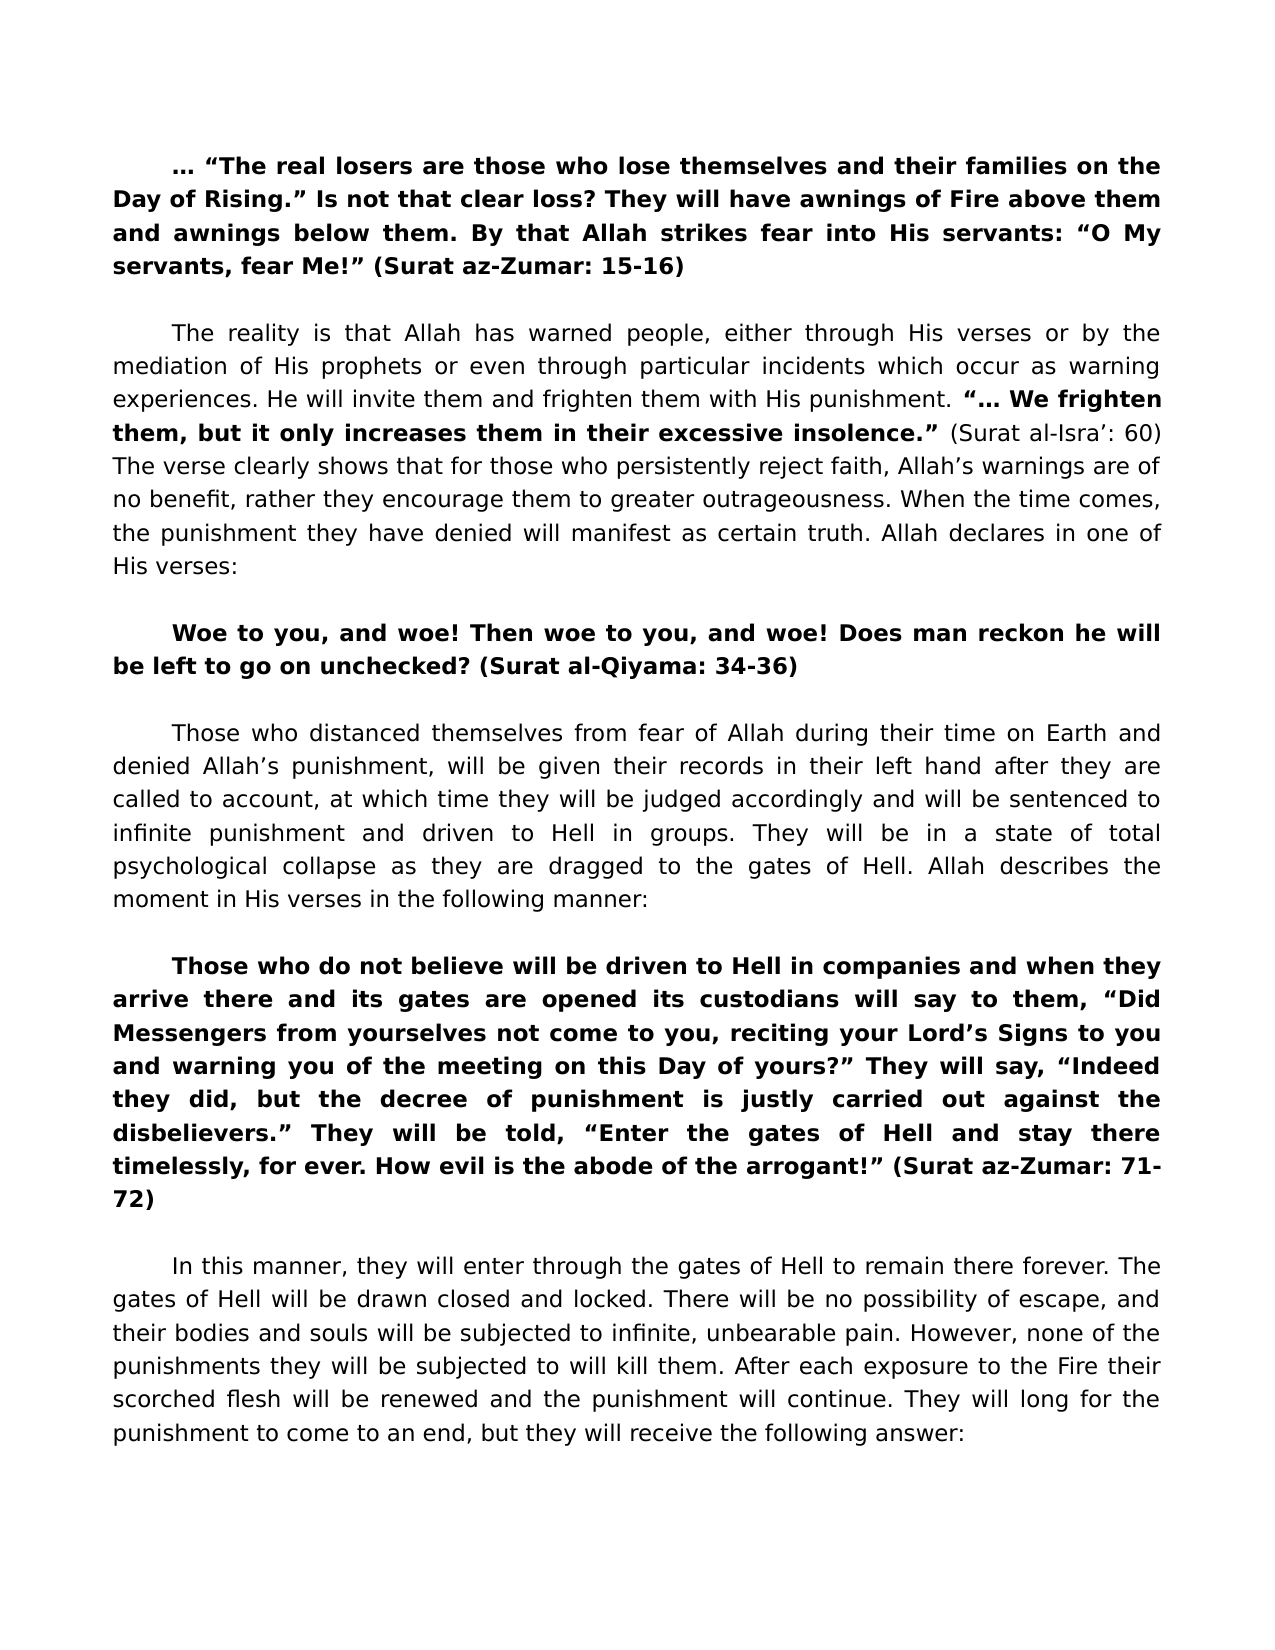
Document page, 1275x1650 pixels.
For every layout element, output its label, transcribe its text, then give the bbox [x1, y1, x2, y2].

text Those who do not believe will be driven to Hell in companies and when they arrive there and its gates are opened its custodians will say to them, “Did Messengers from yourselves not come to you, reciting your Lord’s Signs to you and warning you of the meeting on this Day of yours?” They will say, “Indeed they did, but the decree of punishment is justly carried out against the disbelievers.” They will be told, “Enter the gates of Hell and stay there timelessly, for ever. How evil is the abode of the arrogant!” (Surat az-Zumar: 71-72) [112, 948, 1162, 1214]
text Those who distanced themselves from fear of Allah during their time on Earth and denied Allah’s punishment, will be given their records in their left hand after they are called to account, at which time they will be judged accordingly and will be sentenced to infinite punishment and driven to Hell in groups. They will be in a state of total psychological collapse as they are dragged to the gates of Hell. Allah describes the moment in His verses in the following manner: [112, 714, 1162, 914]
text In this manner, they will enter through the gates of Hell to remain there forever. The gates of Hell will be drawn closed and locked. There will be no possibility of escape, and their bodies and souls will be subjected to infinite, unbearable pain. However, none of the punishments they will be subjected to will kill them. After each exposure to the Fire their scorched flesh will be renewed and the punishment will continue. They will long for the punishment to come to an end, but they will receive the following answer: [112, 1248, 1162, 1448]
text Woe to you, and woe! Then woe to you, and woe! Does man reckon he will be left to go on unchecked? (Surat al-Qiyama: 34-36) [112, 614, 1162, 681]
text The reality is that Allah has warned people, either through His verses or by the mediation of His prophets or even through particular incidents which occur as warning experiences. He will invite them and frighten them with His punishment. “… We frighten them, but it only increases them in their excessive insolence.” (Surat al-Isra’: 60) The verse clearly shows that for those who persistently reject faith, Allah’s warnings are of no benefit, rather they encourage them to greater outrageousness. When the time comes, the punishment they have denied will manifest as certain truth. Allah declares in one of His verses: [112, 314, 1162, 581]
text … “The real losers are those who lose themselves and their families on the Day of Rising.” Is not that clear loss? They will have awnings of Fire above them and awnings below them. By that Allah strikes fear into His servants: “O My servants, fear Me!” (Surat az-Zumar: 15-16) [112, 148, 1162, 281]
